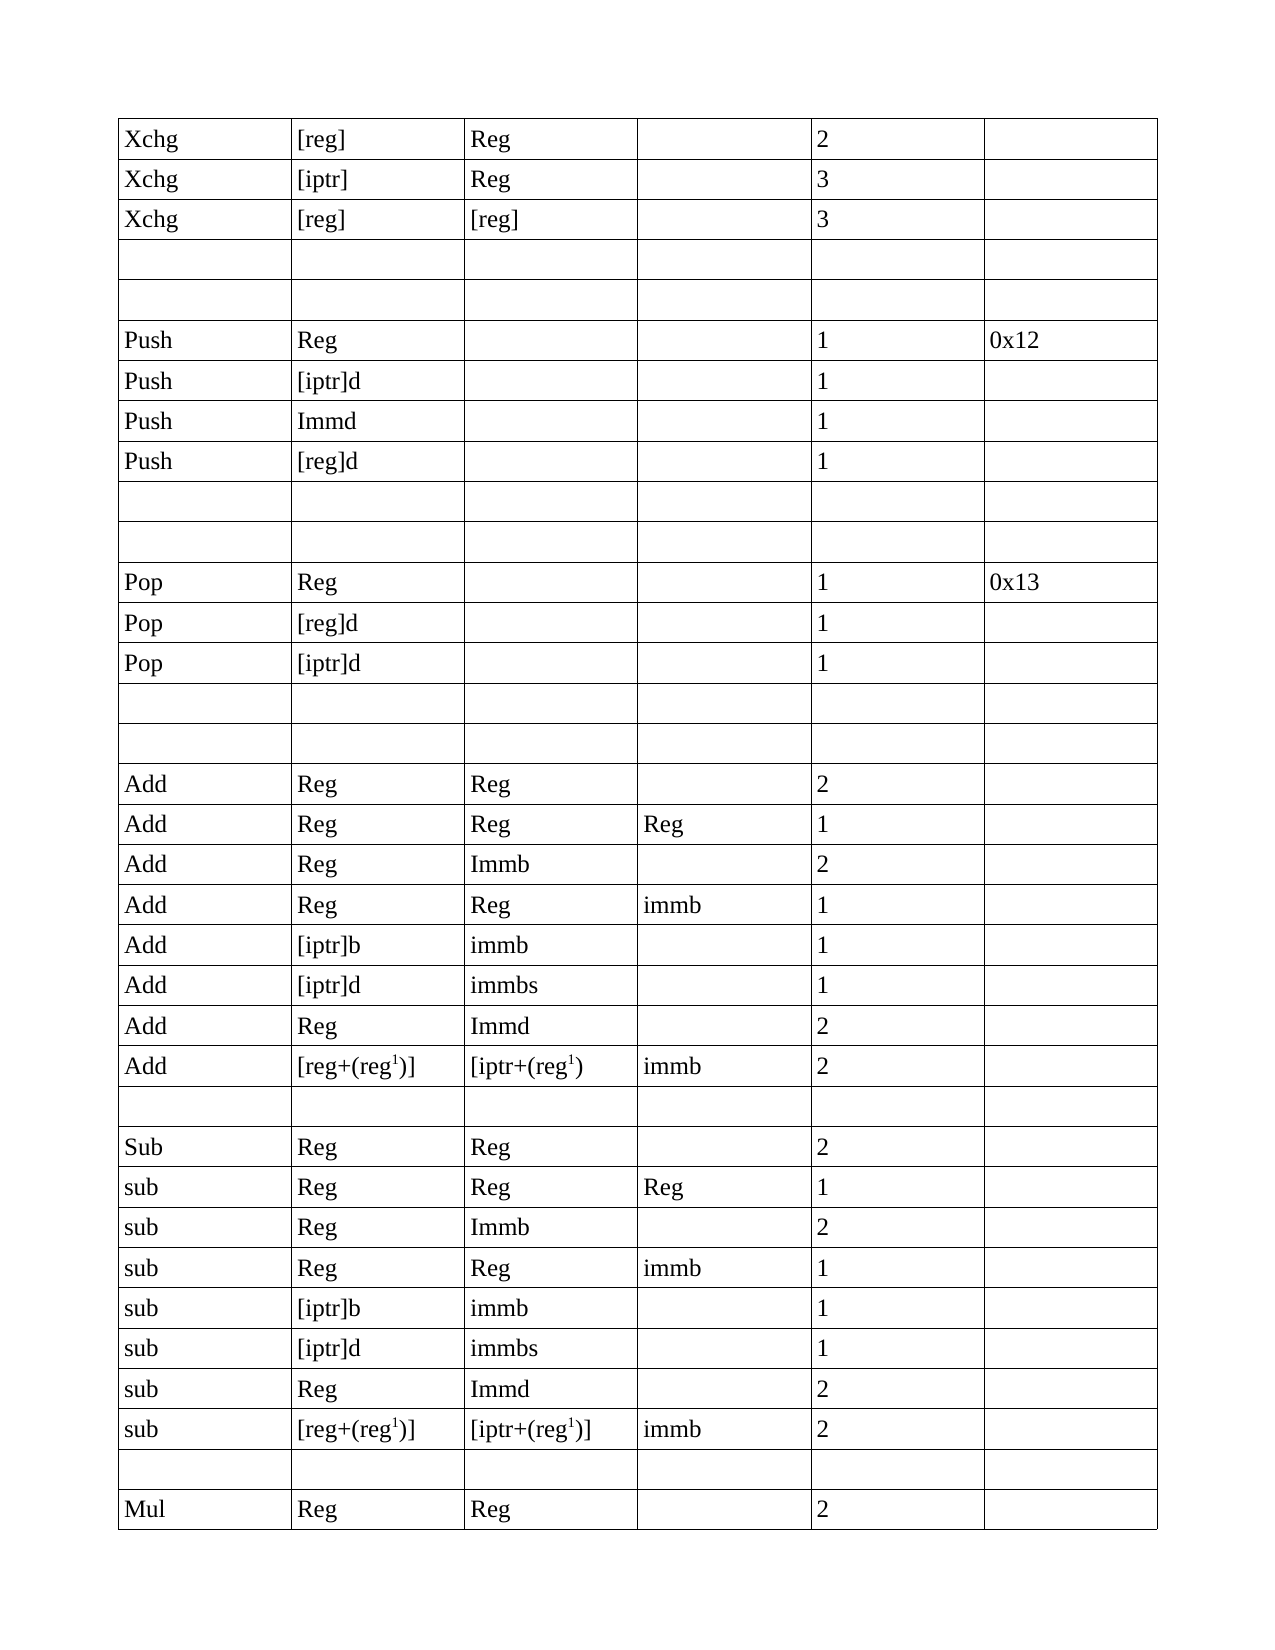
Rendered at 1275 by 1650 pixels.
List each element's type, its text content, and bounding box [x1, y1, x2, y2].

table_cell [638, 1329, 811, 1368]
table_cell sub [119, 1288, 291, 1327]
table_cell immbs [465, 1329, 637, 1368]
table_cell [119, 1450, 291, 1489]
table_cell Reg [292, 764, 464, 803]
table_cell 3 [812, 160, 984, 199]
table_cell [119, 1087, 291, 1126]
table_cell Reg [465, 1127, 637, 1166]
table_cell immb [638, 1409, 811, 1448]
table_cell [iptr]d [292, 1329, 464, 1368]
table_cell 1 [812, 925, 984, 965]
table_cell Reg [465, 805, 637, 844]
table_cell Push [119, 401, 291, 441]
table_cell Reg [465, 764, 637, 803]
table_cell [985, 442, 1157, 481]
table_cell [119, 240, 291, 279]
table_cell [812, 1087, 984, 1126]
table_cell Reg [292, 885, 464, 924]
table_cell 2 [812, 764, 984, 803]
table_cell [638, 925, 811, 965]
table_cell Reg [292, 563, 464, 602]
table_cell [iptr+(reg1)] [465, 1409, 637, 1448]
table_cell 2 [812, 1409, 984, 1448]
table_cell Add [119, 764, 291, 803]
table_cell [465, 482, 637, 521]
table_cell [292, 280, 464, 320]
table_cell [465, 724, 637, 763]
table_cell Add [119, 1046, 291, 1086]
table_cell [812, 1450, 984, 1489]
table_cell [119, 280, 291, 320]
table_cell immb [638, 885, 811, 924]
table_cell immb [465, 1288, 637, 1327]
table_cell [638, 1490, 811, 1529]
table_cell immb [465, 925, 637, 965]
table_cell Add [119, 966, 291, 1005]
table_cell [iptr]d [292, 361, 464, 400]
table_cell 1 [812, 885, 984, 924]
table_cell 0x12 [985, 321, 1157, 360]
table_cell [638, 200, 811, 239]
table_cell [812, 684, 984, 723]
table_cell Push [119, 361, 291, 400]
table_cell [985, 1046, 1157, 1086]
table_cell Mul [119, 1490, 291, 1529]
table_cell [638, 522, 811, 562]
table_cell [465, 240, 637, 279]
table_cell [985, 925, 1157, 965]
table_cell immbs [465, 966, 637, 1005]
table_cell [985, 724, 1157, 763]
table_cell [iptr] [292, 160, 464, 199]
table_cell [638, 1288, 811, 1327]
table_cell Add [119, 845, 291, 884]
table_cell [985, 603, 1157, 642]
table_cell Pop [119, 643, 291, 682]
table_cell [465, 442, 637, 481]
table_cell [985, 160, 1157, 199]
table_cell [638, 1127, 811, 1166]
table_cell 1 [812, 563, 984, 602]
table_cell Pop [119, 603, 291, 642]
table_cell sub [119, 1208, 291, 1247]
table_cell [985, 361, 1157, 400]
table_cell 1 [812, 321, 984, 360]
table_cell Add [119, 805, 291, 844]
table_cell [638, 442, 811, 481]
table_cell Xchg [119, 160, 291, 199]
table_cell [119, 482, 291, 521]
table_cell Pop [119, 563, 291, 602]
table_cell [638, 603, 811, 642]
table_cell [reg] [292, 119, 464, 158]
table_cell [985, 845, 1157, 884]
table_cell [reg] [292, 200, 464, 239]
table_cell [638, 724, 811, 763]
table_cell [638, 160, 811, 199]
table_cell [638, 361, 811, 400]
table_cell [465, 401, 637, 441]
table_cell Push [119, 321, 291, 360]
table_cell Reg [465, 1490, 637, 1529]
table_cell [iptr]d [292, 966, 464, 1005]
table_cell Reg [292, 1127, 464, 1166]
table_cell [292, 522, 464, 562]
table_cell 1 [812, 401, 984, 441]
table_cell [985, 119, 1157, 158]
table_cell [465, 522, 637, 562]
table_cell Reg [465, 119, 637, 158]
table_cell [638, 966, 811, 1005]
table_cell Reg [292, 805, 464, 844]
table_cell 1 [812, 1329, 984, 1368]
table_cell [985, 1248, 1157, 1287]
table_cell [985, 966, 1157, 1005]
table_cell Reg [292, 1490, 464, 1529]
table_cell 1 [812, 361, 984, 400]
table_cell [465, 280, 637, 320]
table_cell [985, 1208, 1157, 1247]
table_cell Reg [292, 1006, 464, 1045]
table_cell [119, 684, 291, 723]
table_cell [985, 885, 1157, 924]
table_cell sub [119, 1329, 291, 1368]
table_cell sub [119, 1409, 291, 1448]
table_cell 2 [812, 1046, 984, 1086]
table_cell [985, 1006, 1157, 1045]
table_cell 1 [812, 966, 984, 1005]
table_cell [985, 764, 1157, 803]
table_cell [iptr]b [292, 1288, 464, 1327]
table_cell [985, 240, 1157, 279]
table_cell 2 [812, 845, 984, 884]
table_cell [812, 522, 984, 562]
table_cell [reg] [465, 200, 637, 239]
table_cell [465, 1087, 637, 1126]
table_cell [638, 321, 811, 360]
table_cell [638, 401, 811, 441]
table_cell 3 [812, 200, 984, 239]
table_cell [985, 401, 1157, 441]
table_cell [812, 240, 984, 279]
table_cell [638, 1087, 811, 1126]
table_cell 2 [812, 1369, 984, 1408]
table_cell Reg [465, 1248, 637, 1287]
table_cell [638, 119, 811, 158]
table_cell Xchg [119, 200, 291, 239]
table_cell Reg [638, 1167, 811, 1207]
table_cell Immd [465, 1369, 637, 1408]
table_cell [985, 1087, 1157, 1126]
table_cell [638, 845, 811, 884]
table_cell immb [638, 1046, 811, 1086]
table_cell [465, 361, 637, 400]
table_cell [985, 1167, 1157, 1207]
table_cell 2 [812, 119, 984, 158]
table_cell Reg [292, 321, 464, 360]
table_cell [985, 1329, 1157, 1368]
table_cell 1 [812, 805, 984, 844]
table_cell [292, 684, 464, 723]
table_cell [iptr]b [292, 925, 464, 965]
table_cell 2 [812, 1208, 984, 1247]
table_cell [reg+(reg1)] [292, 1409, 464, 1448]
table_cell [638, 684, 811, 723]
table_cell [985, 1450, 1157, 1489]
table_cell [465, 603, 637, 642]
table_cell Immd [292, 401, 464, 441]
table_cell Reg [292, 1208, 464, 1247]
table_cell [638, 643, 811, 682]
table_cell [292, 482, 464, 521]
table_cell [638, 482, 811, 521]
table_cell Add [119, 925, 291, 965]
table_cell [292, 1087, 464, 1126]
table_cell [812, 280, 984, 320]
table_cell [iptr+(reg1) [465, 1046, 637, 1086]
table_cell [985, 684, 1157, 723]
table_cell Immb [465, 1208, 637, 1247]
table_cell [reg]d [292, 603, 464, 642]
table_cell Add [119, 1006, 291, 1045]
table_cell Reg [465, 885, 637, 924]
table_cell Immb [465, 845, 637, 884]
table_cell [985, 1409, 1157, 1448]
table_cell [465, 563, 637, 602]
table_cell [638, 1208, 811, 1247]
table_cell 2 [812, 1006, 984, 1045]
table_cell Reg [292, 1167, 464, 1207]
table_cell 2 [812, 1490, 984, 1529]
table_cell Reg [292, 845, 464, 884]
table_cell [985, 643, 1157, 682]
table_cell Add [119, 885, 291, 924]
table_cell Reg [465, 160, 637, 199]
table_cell sub [119, 1369, 291, 1408]
table_cell [465, 1450, 637, 1489]
table_cell [638, 764, 811, 803]
table_cell Xchg [119, 119, 291, 158]
table_cell sub [119, 1167, 291, 1207]
table_cell [292, 1450, 464, 1489]
table_cell [812, 482, 984, 521]
table_cell [465, 321, 637, 360]
table_cell Reg [292, 1248, 464, 1287]
table_cell 1 [812, 603, 984, 642]
table_cell Reg [638, 805, 811, 844]
table_cell Immd [465, 1006, 637, 1045]
table_cell [reg+(reg1)] [292, 1046, 464, 1086]
table_cell [292, 240, 464, 279]
table_cell Push [119, 442, 291, 481]
table_cell [465, 684, 637, 723]
table_cell 1 [812, 643, 984, 682]
table_cell 1 [812, 442, 984, 481]
table_cell 1 [812, 1248, 984, 1287]
table_cell [638, 1450, 811, 1489]
table_cell [iptr]d [292, 643, 464, 682]
table_cell [985, 1127, 1157, 1166]
table_cell [119, 724, 291, 763]
table_cell [reg]d [292, 442, 464, 481]
table_cell Reg [465, 1167, 637, 1207]
table_cell [638, 240, 811, 279]
table_cell [465, 643, 637, 682]
table_cell sub [119, 1248, 291, 1287]
table_cell [985, 482, 1157, 521]
table_cell Sub [119, 1127, 291, 1166]
table_cell [985, 280, 1157, 320]
table_cell [119, 522, 291, 562]
table_cell immb [638, 1248, 811, 1287]
table_cell [638, 563, 811, 602]
table_cell [985, 805, 1157, 844]
table_cell [985, 1369, 1157, 1408]
table_cell [985, 200, 1157, 239]
table_cell [985, 1288, 1157, 1327]
table_cell [812, 724, 984, 763]
table_cell 0x13 [985, 563, 1157, 602]
table_cell Reg [292, 1369, 464, 1408]
table_cell [638, 280, 811, 320]
table_cell 2 [812, 1127, 984, 1166]
table_cell [638, 1369, 811, 1408]
table_cell [985, 522, 1157, 562]
table_cell [292, 724, 464, 763]
table_cell [638, 1006, 811, 1045]
table_cell 1 [812, 1167, 984, 1207]
table_cell [985, 1490, 1157, 1529]
table_cell 1 [812, 1288, 984, 1327]
